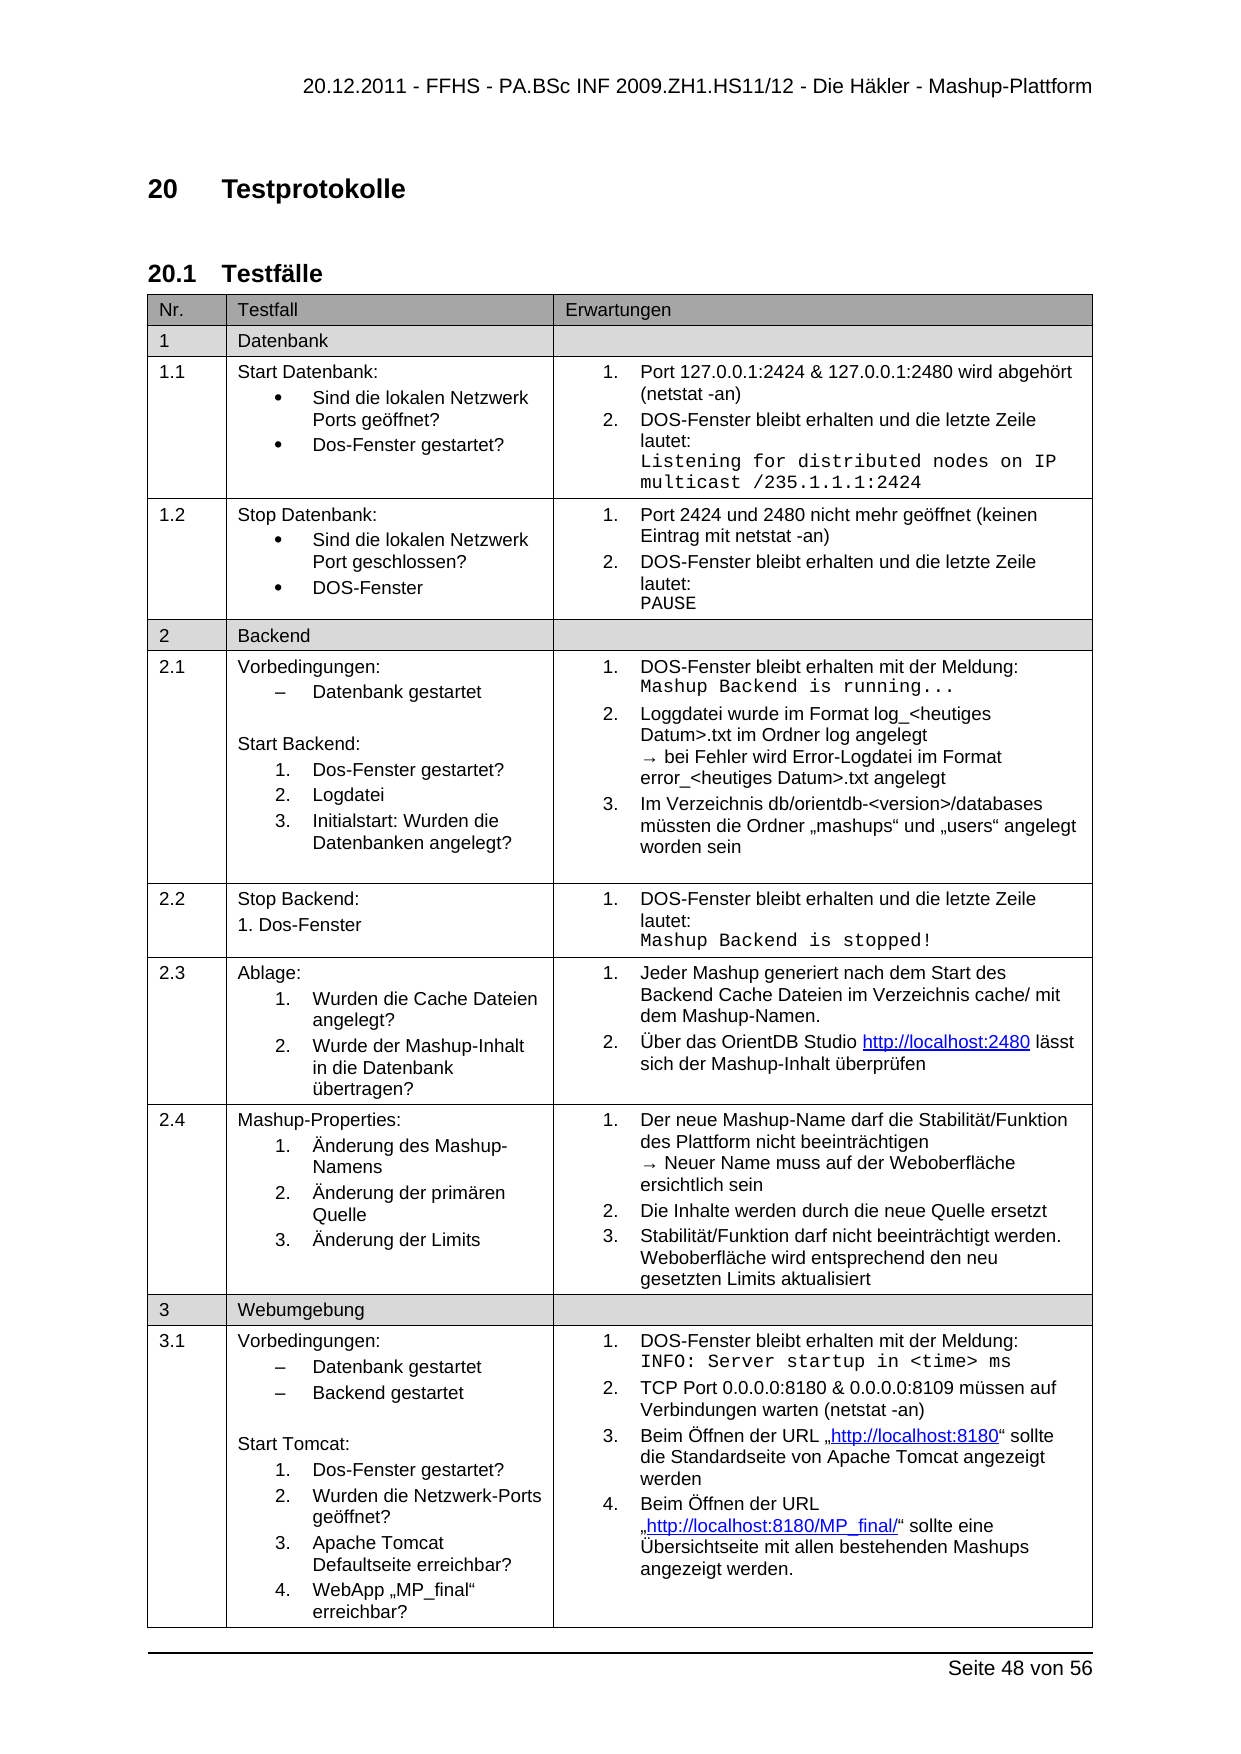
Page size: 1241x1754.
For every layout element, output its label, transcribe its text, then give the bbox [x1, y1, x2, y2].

table_cell 1.2 [148, 499, 226, 619]
table_cell Der neue Mashup-Name darf die Stabilität/Funktion des Plattform nicht beeinträchtigen → Neuer Name muss auf der Weboberfläche ersichtlich sein Die Inhalte werden durch die neue Quelle ersetzt Stabilität/Funktion darf nicht beeinträchtigt werden. Weboberfläche wird entsprechend den neu gesetzten Limits aktualisiert [554, 1105, 1092, 1294]
table_cell Webumgebung [227, 1295, 553, 1325]
table_cell DOS-Fenster bleibt erhalten mit der Meldung: INFO: Server startup in <time> ms TCP Port 0.0.0.0:8180 & 0.0.0.0:8109 müssen auf Verbindungen warten (netstat -an) Beim Öffnen der URL „http://localhost:8180“ sollte die Standardseite von Apache Tomcat angezeigt werden Beim Öffnen der URL „http://localhost:8180/MP_final/“ sollte eine Übersichtseite mit allen bestehenden Mashups angezeigt werden. [554, 1326, 1092, 1627]
table_cell 2 [148, 620, 226, 650]
table_cell Stop Datenbank: Sind die lokalen Netzwerk Port geschlossen? DOS-Fenster [227, 499, 553, 619]
table_cell Vorbedingungen: Datenbank gestartet Backend gestartet Start Tomcat: Dos-Fenster gestartet? Wurden die Netzwerk-Ports geöffnet? Apache Tomcat Defaultseite erreichbar? WebApp „MP_final“ erreichbar? [227, 1326, 553, 1627]
table_cell Vorbedingungen: Datenbank gestartet Start Backend: Dos-Fenster gestartet? Logdatei Initialstart: Wurden die Datenbanken angelegt? [227, 651, 553, 883]
table_cell Stop Backend: 1. Dos-Fenster [227, 884, 553, 957]
table_header Testfall [227, 295, 553, 325]
table_header Nr. [148, 295, 226, 325]
table_cell 1 [148, 326, 226, 356]
subtitle Testfälle [148, 259, 1093, 288]
table_cell 2.4 [148, 1105, 226, 1294]
table_cell DOS-Fenster bleibt erhalten mit der Meldung: Mashup Backend is running... Loggdatei wurde im Format log_<heutiges Datum>.txt im Ordner log angelegt → bei Fehler wird Error-Logdatei im Format error_<heutiges Datum>.txt angelegt Im Verzeichnis db/orientdb-<version>/databases müssten die Ordner „mashups“ und „users“ angelegt worden sein [554, 651, 1092, 883]
table_cell 1.1 [148, 357, 226, 498]
table_cell 2.2 [148, 884, 226, 957]
table_cell [554, 620, 1092, 650]
table_cell [554, 326, 1092, 356]
table_cell 3.1 [148, 1326, 226, 1627]
table_cell [554, 1295, 1092, 1325]
table_cell Backend [227, 620, 553, 650]
table_cell DOS-Fenster bleibt erhalten und die letzte Zeile lautet: Mashup Backend is stopped! [554, 884, 1092, 957]
table_cell Start Datenbank: Sind die lokalen Netzwerk Ports geöffnet? Dos-Fenster gestartet? [227, 357, 553, 498]
subtitle Testprotokolle [148, 173, 1093, 204]
table_cell Jeder Mashup generiert nach dem Start des Backend Cache Dateien im Verzeichnis cache/ mit dem Mashup-Namen. Über das OrientDB Studio http://localhost:2480 lässt sich der Mashup-Inhalt überprüfen [554, 958, 1092, 1104]
table_cell Datenbank [227, 326, 553, 356]
table_cell 2.3 [148, 958, 226, 1104]
table_cell Ablage: Wurden die Cache Dateien angelegt? Wurde der Mashup-Inhalt in die Datenbank übertragen? [227, 958, 553, 1104]
table_cell 3 [148, 1295, 226, 1325]
table_cell 2.1 [148, 651, 226, 883]
table_cell Port 127.0.0.1:2424 & 127.0.0.1:2480 wird abgehört (netstat -an) DOS-Fenster bleibt erhalten und die letzte Zeile lautet: Listening for distributed nodes on IP multicast /235.1.1.1:2424 [554, 357, 1092, 498]
table_header Erwartungen [554, 295, 1092, 325]
table_cell Port 2424 und 2480 nicht mehr geöffnet (keinen Eintrag mit netstat -an) DOS-Fenster bleibt erhalten und die letzte Zeile lautet: PAUSE [554, 499, 1092, 619]
table_cell Mashup-Properties: Änderung des Mashup-Namens Änderung der primären Quelle Änderung der Limits [227, 1105, 553, 1294]
